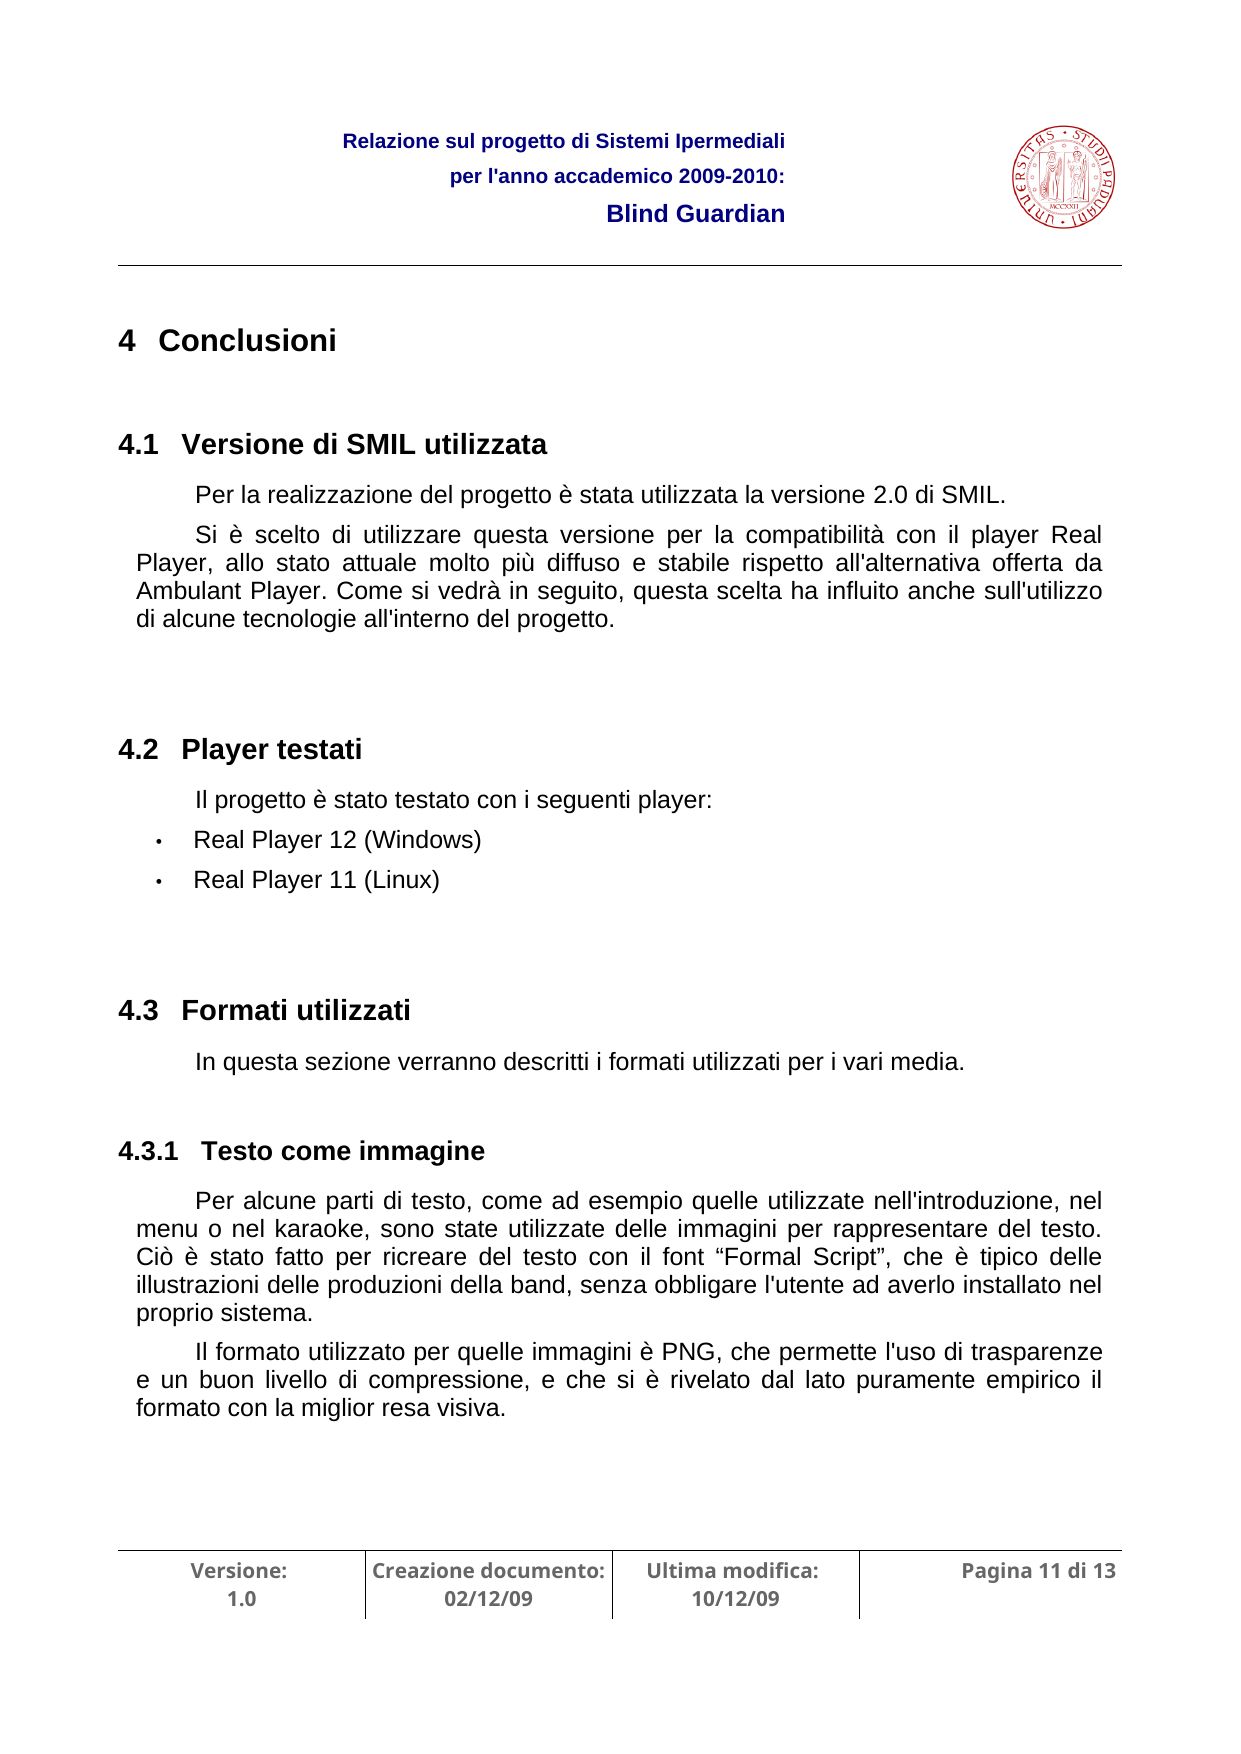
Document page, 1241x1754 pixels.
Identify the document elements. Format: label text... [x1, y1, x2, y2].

list Real Player 11 (Linux) [156, 866, 1122, 894]
text Per alcune parti di testo, come ad esempio quelle utilizzate nell'introduzione, nel menu o nel karaoke, sono state utilizzate delle immagini per rappresentare del testo. Ciò è stato fatto per ricreare del testo con il font “Formal Script”, che è tipico delle illustrazioni delle produzioni della band, senza obbligare l'utente ad averlo installato nel proprio sistema. [136, 1187, 1104, 1326]
list Real Player 12 (Windows) [156, 826, 1122, 854]
subtitle Formati utilizzati [118, 994, 1122, 1027]
text In questa sezione verranno descritti i formati utilizzati per i vari media. [136, 1047, 1104, 1075]
text Per la realizzazione del progetto è stata utilizzata la versione 2.0 di SMIL. [136, 481, 1104, 509]
text Si è scelto di utilizzare questa versione per la compatibilità con il player Real Player, allo stato attuale molto più diffuso e stabile rispetto all'alternativa offerta da Ambulant Player. Come si vedrà in seguito, questa scelta ha influito anche sull'utilizzo di alcune tecnologie all'interno del progetto. [136, 521, 1104, 632]
picture [1010, 123, 1117, 231]
text Il formato utilizzato per quelle immagini è PNG, che permette l'uso di trasparenze e un buon livello di compressione, e che si è rivelato dal lato puramente empirico il formato con la miglior resa visiva. [136, 1338, 1104, 1422]
subtitle Player testati [118, 733, 1122, 765]
text Il progetto è stato testato con i seguenti player: [136, 786, 1104, 814]
subtitle Versione di SMIL utilizzata [118, 428, 1122, 460]
subtitle Testo come immagine [118, 1136, 1122, 1166]
subtitle Conclusioni [118, 323, 1122, 358]
